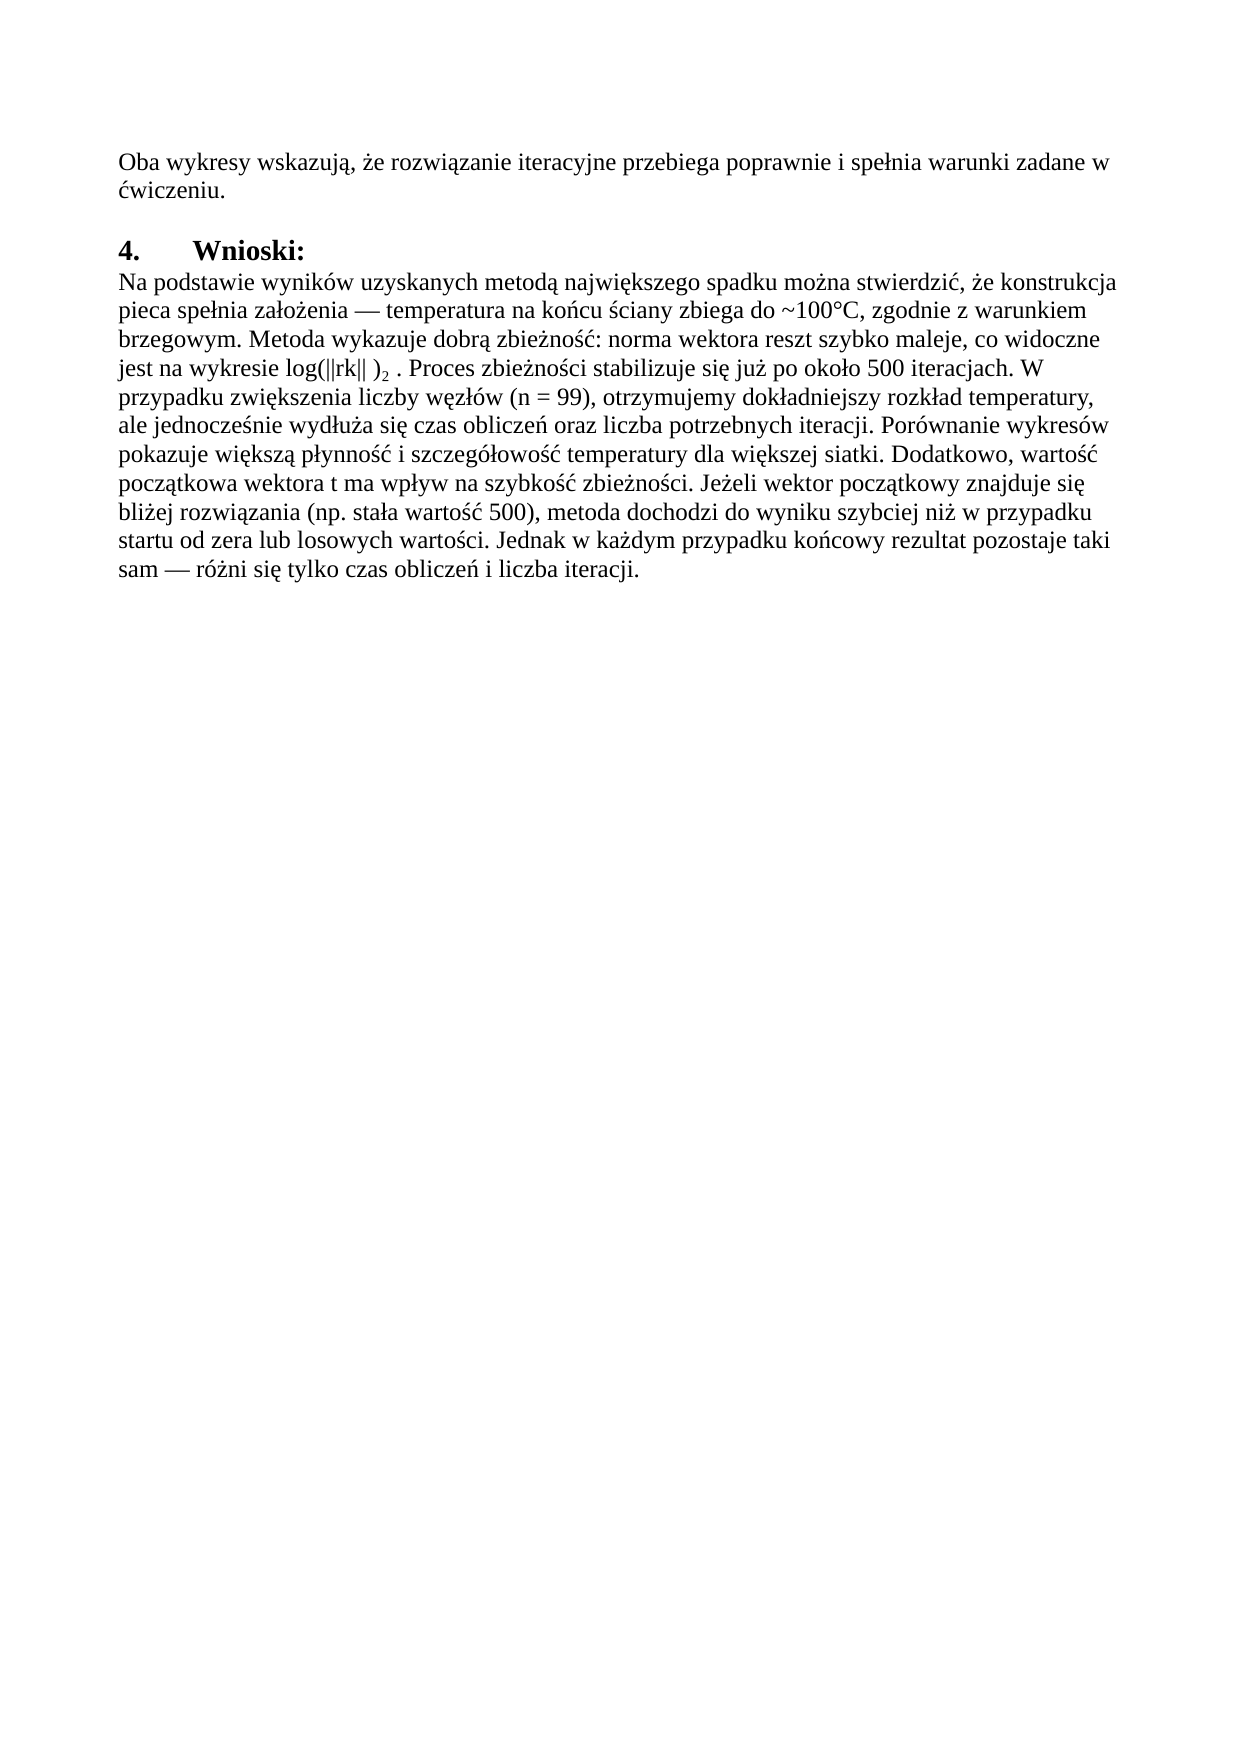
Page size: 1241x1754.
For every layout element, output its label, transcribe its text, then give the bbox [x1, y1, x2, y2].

text 4. Wnioski: [118, 233, 1122, 267]
text Na podstawie wyników uzyskanych metodą największego spadku można stwierdzić, że konstrukcja pieca spełnia założenia — temperatura na końcu ściany zbiega do ~100°C, zgodnie z warunkiem brzegowym. Metoda wykazuje dobrą zbieżność: norma wektora reszt szybko maleje, co widoczne jest na wykresie log(||rk|| )₂ . Proces zbieżności stabilizuje się już po około 500 iteracjach. W przypadku zwiększenia liczby węzłów (n = 99), otrzymujemy dokładniejszy rozkład temperatury, ale jednocześnie wydłuża się czas obliczeń oraz liczba potrzebnych iteracji. Porównanie wykresów pokazuje większą płynność i szczegółowość temperatury dla większej siatki. Dodatkowo, wartość początkowa wektora t ma wpływ na szybkość zbieżności. Jeżeli wektor początkowy znajduje się bliżej rozwiązania (np. stała wartość 500), metoda dochodzi do wyniku szybciej niż w przypadku startu od zera lub losowych wartości. Jednak w każdym przypadku końcowy rezultat pozostaje taki sam — różni się tylko czas obliczeń i liczba iteracji. [118, 267, 1122, 583]
text Oba wykresy wskazują, że rozwiązanie iteracyjne przebiega poprawnie i spełnia warunki zadane w ćwiczeniu. [118, 147, 1122, 204]
